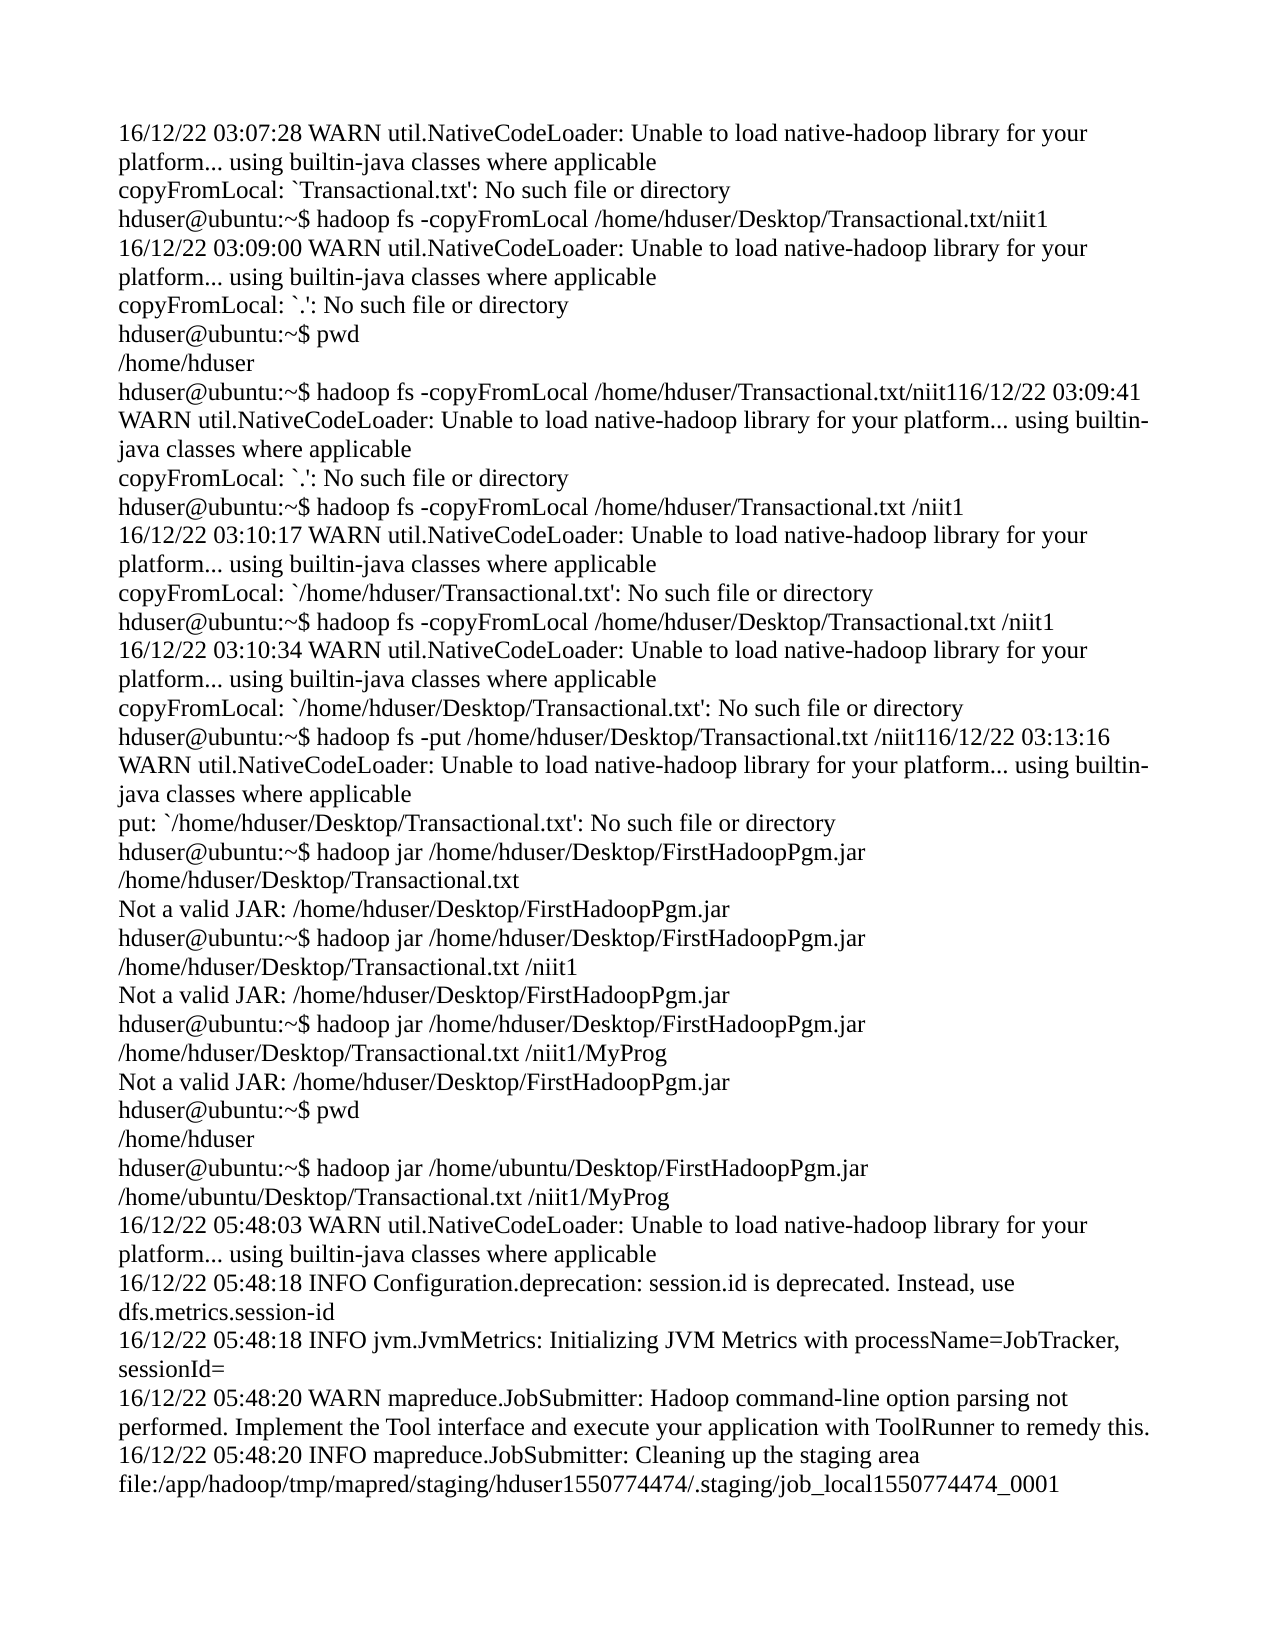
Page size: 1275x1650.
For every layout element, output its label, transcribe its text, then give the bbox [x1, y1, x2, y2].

text hduser@ubuntu:~$ hadoop fs -copyFromLocal /home/hduser/Desktop/Transactional.txt /niit1 [118, 607, 1157, 636]
text hduser@ubuntu:~$ hadoop fs -copyFromLocal /home/hduser/Transactional.txt/niit116/12/22 03:09:41 WARN util.NativeCodeLoader: Unable to load native-hadoop library for your platform... using builtin-java classes where applicable [118, 377, 1157, 463]
text Not a valid JAR: /home/hduser/Desktop/FirstHadoopPgm.jar [118, 894, 1157, 923]
text hduser@ubuntu:~$ hadoop fs -put /home/hduser/Desktop/Transactional.txt /niit116/12/22 03:13:16 WARN util.NativeCodeLoader: Unable to load native-hadoop library for your platform... using builtin-java classes where applicable [118, 722, 1157, 808]
text hduser@ubuntu:~$ hadoop jar /home/ubuntu/Desktop/FirstHadoopPgm.jar /home/ubuntu/Desktop/Transactional.txt /niit1/MyProg [118, 1153, 1157, 1211]
text 16/12/22 03:09:00 WARN util.NativeCodeLoader: Unable to load native-hadoop library for your platform... using builtin-java classes where applicable [118, 233, 1157, 291]
text hduser@ubuntu:~$ pwd [118, 319, 1157, 348]
text hduser@ubuntu:~$ hadoop jar /home/hduser/Desktop/FirstHadoopPgm.jar /home/hduser/Desktop/Transactional.txt [118, 837, 1157, 894]
text 16/12/22 05:48:18 INFO Configuration.deprecation: session.id is deprecated. Instead, use dfs.metrics.session-id [118, 1268, 1157, 1326]
text 16/12/22 03:07:28 WARN util.NativeCodeLoader: Unable to load native-hadoop library for your platform... using builtin-java classes where applicable [118, 118, 1157, 176]
text Not a valid JAR: /home/hduser/Desktop/FirstHadoopPgm.jar [118, 981, 1157, 1009]
text copyFromLocal: `.': No such file or directory [118, 463, 1157, 492]
text copyFromLocal: `Transactional.txt': No such file or directory [118, 176, 1157, 204]
text /home/hduser [118, 1124, 1157, 1153]
text hduser@ubuntu:~$ pwd [118, 1096, 1157, 1124]
text 16/12/22 05:48:03 WARN util.NativeCodeLoader: Unable to load native-hadoop library for your platform... using builtin-java classes where applicable [118, 1211, 1157, 1268]
text 16/12/22 05:48:18 INFO jvm.JvmMetrics: Initializing JVM Metrics with processName=JobTracker, sessionId= [118, 1326, 1157, 1383]
text 16/12/22 05:48:20 INFO mapreduce.JobSubmitter: Cleaning up the staging area file:/app/hadoop/tmp/mapred/staging/hduser1550774474/.staging/job_local1550774474_0001 [118, 1441, 1157, 1498]
text 16/12/22 03:10:17 WARN util.NativeCodeLoader: Unable to load native-hadoop library for your platform... using builtin-java classes where applicable [118, 521, 1157, 578]
text copyFromLocal: `/home/hduser/Desktop/Transactional.txt': No such file or directory [118, 693, 1157, 722]
text 16/12/22 03:10:34 WARN util.NativeCodeLoader: Unable to load native-hadoop library for your platform... using builtin-java classes where applicable [118, 636, 1157, 693]
text hduser@ubuntu:~$ hadoop jar /home/hduser/Desktop/FirstHadoopPgm.jar /home/hduser/Desktop/Transactional.txt /niit1/MyProg [118, 1009, 1157, 1067]
text copyFromLocal: `.': No such file or directory [118, 291, 1157, 319]
text Not a valid JAR: /home/hduser/Desktop/FirstHadoopPgm.jar [118, 1067, 1157, 1096]
text hduser@ubuntu:~$ hadoop jar /home/hduser/Desktop/FirstHadoopPgm.jar /home/hduser/Desktop/Transactional.txt /niit1 [118, 923, 1157, 981]
text put: `/home/hduser/Desktop/Transactional.txt': No such file or directory [118, 808, 1157, 837]
text hduser@ubuntu:~$ hadoop fs -copyFromLocal /home/hduser/Desktop/Transactional.txt/niit1 [118, 204, 1157, 233]
text /home/hduser [118, 348, 1157, 377]
text copyFromLocal: `/home/hduser/Transactional.txt': No such file or directory [118, 578, 1157, 607]
text hduser@ubuntu:~$ hadoop fs -copyFromLocal /home/hduser/Transactional.txt /niit1 [118, 492, 1157, 521]
text 16/12/22 05:48:20 WARN mapreduce.JobSubmitter: Hadoop command-line option parsing not performed. Implement the Tool interface and execute your application with ToolRunner to remedy this. [118, 1383, 1157, 1441]
